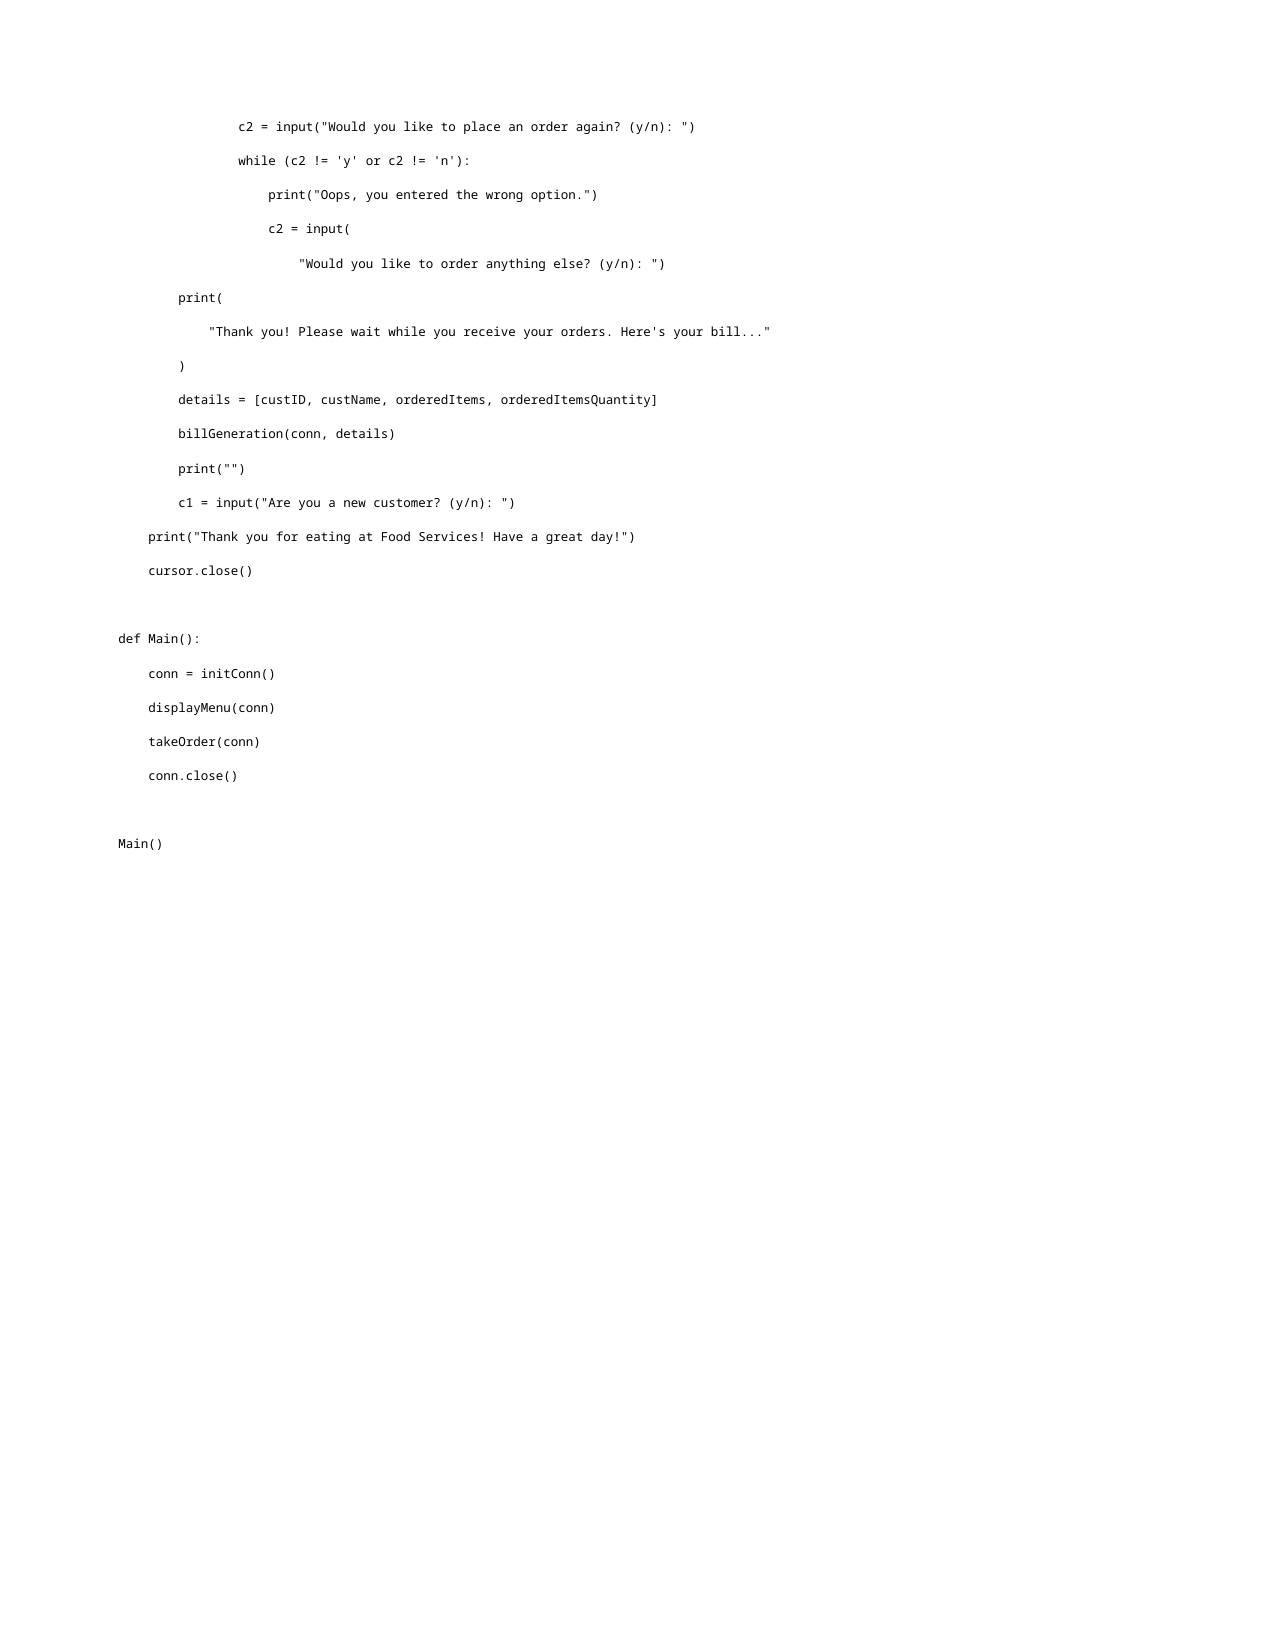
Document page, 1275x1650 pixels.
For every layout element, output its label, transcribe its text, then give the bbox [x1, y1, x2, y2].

text cursor.close() [118, 562, 1157, 579]
text conn.close() [118, 767, 1157, 784]
text print( [118, 289, 1157, 306]
text conn = initConn() [118, 665, 1157, 682]
text def Main(): [118, 631, 1157, 648]
text "Thank you! Please wait while you receive your orders. Here's your bill..." [118, 323, 1157, 340]
text takeOrder(conn) [118, 733, 1157, 750]
text c2 = input( [118, 221, 1157, 238]
text while (c2 != 'y' or c2 != 'n'): [118, 152, 1157, 169]
text print("") [118, 460, 1157, 477]
text c1 = input("Are you a new customer? (y/n): ") [118, 494, 1157, 511]
text displayMenu(conn) [118, 699, 1157, 716]
text details = [custID, custName, orderedItems, orderedItemsQuantity] [118, 391, 1157, 408]
text print("Thank you for eating at Food Services! Have a great day!") [118, 528, 1157, 545]
text billGeneration(conn, details) [118, 426, 1157, 443]
text ) [118, 357, 1157, 374]
text Main() [118, 836, 1157, 853]
text c2 = input("Would you like to place an order again? (y/n): ") [118, 118, 1157, 135]
text print("Oops, you entered the wrong option.") [118, 186, 1157, 203]
text "Would you like to order anything else? (y/n): ") [118, 255, 1157, 272]
